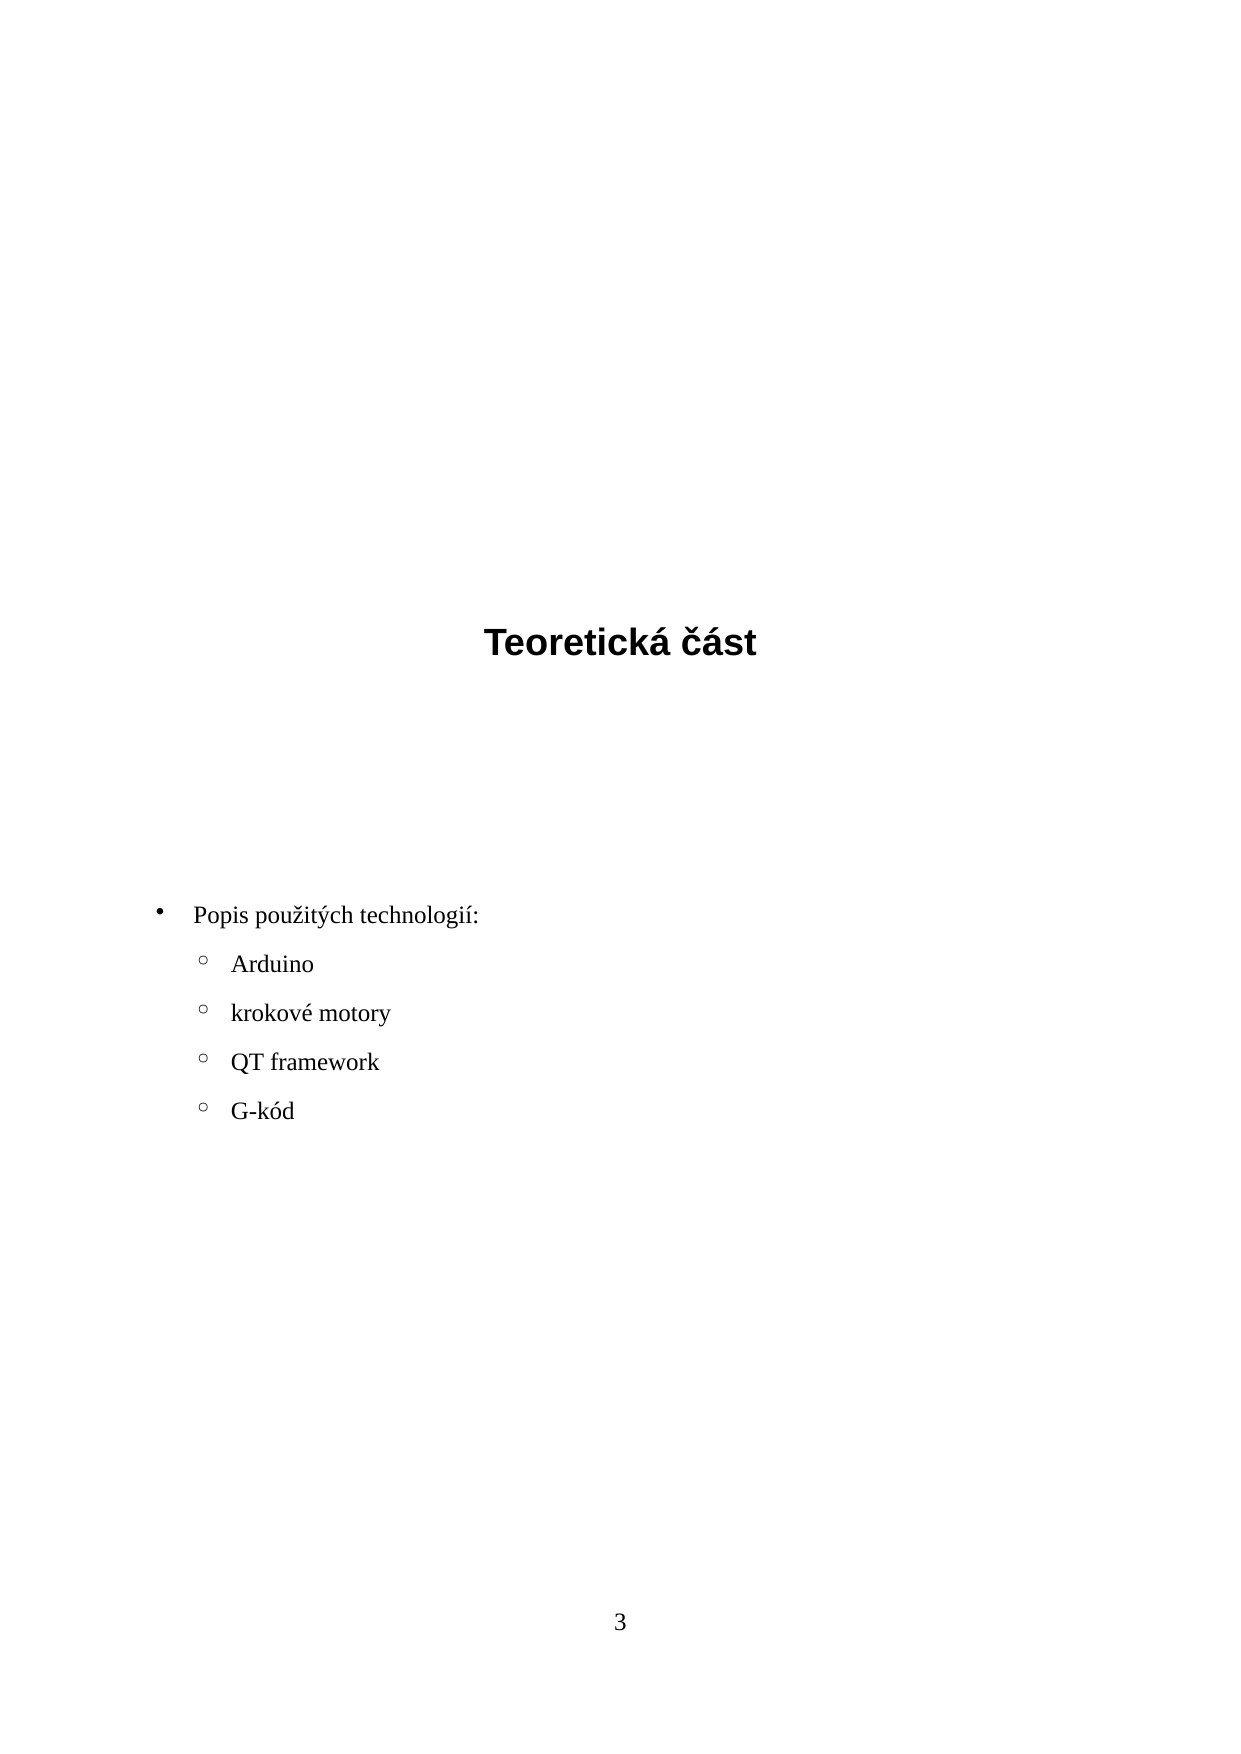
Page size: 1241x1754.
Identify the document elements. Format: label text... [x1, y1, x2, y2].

subtitle Teoretická část [118, 620, 1122, 664]
list G-kód [193, 1096, 1122, 1125]
list krokové motory [193, 998, 1122, 1027]
list QT framework [193, 1047, 1122, 1076]
list Popis použitých technologií: [156, 900, 1122, 929]
list Arduino [193, 949, 1122, 978]
